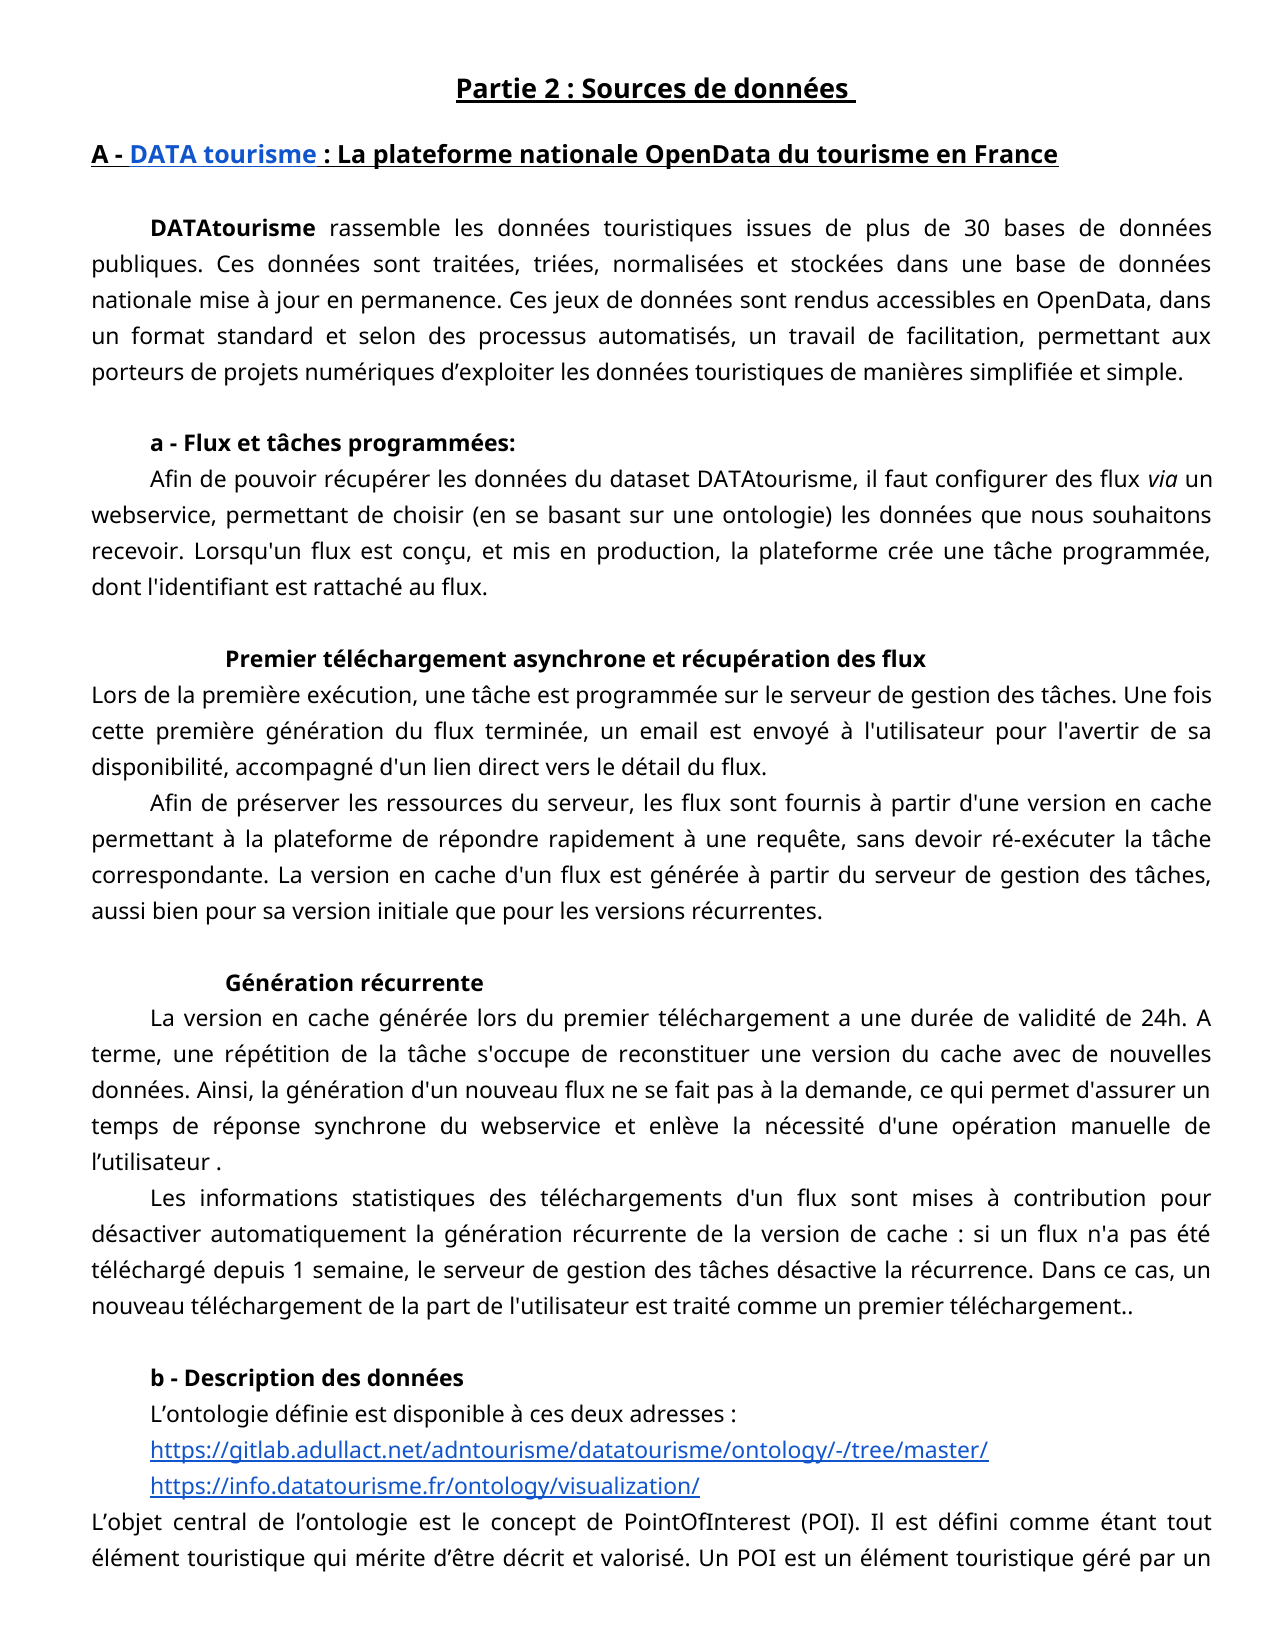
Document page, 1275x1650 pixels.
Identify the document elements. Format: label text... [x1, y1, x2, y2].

text https://info.datatourisme.fr/ontology/visualization/ [91, 1469, 1213, 1501]
text Afin de pouvoir récupérer les données du dataset DATAtourisme, il faut configurer des flux via un webservice, permettant de choisir (en se basant sur une ontologie) les données que nous souhaitons recevoir. Lorsqu'un flux est conçu, et mis en production, la plateforme crée une tâche programmée, dont l'identifiant est rattaché au flux. [91, 463, 1213, 602]
text A - DATA tourisme : La plateforme nationale OpenData du tourisme en France [91, 137, 1213, 171]
text Génération récurrente [166, 966, 1213, 998]
text L’objet central de l’ontologie est le concept de PointOfInterest (POI). Il est défini comme étant tout élément touristique qui mérite d’être décrit et valorisé. Un POI est un élément touristique géré par un [91, 1506, 1213, 1573]
text https://gitlab.adullact.net/adntourisme/datatourisme/ontology/-/tree/master/ [91, 1434, 1213, 1465]
text Afin de préserver les ressources du serveur, les flux sont fournis à partir d'une version en cache permettant à la plateforme de répondre rapidement à une requête, sans devoir ré-exécuter la tâche correspondante. La version en cache d'un flux est générée à partir du serveur de gestion des tâches, aussi bien pour sa version initiale que pour les versions récurrentes. [91, 787, 1213, 926]
text Premier téléchargement asynchrone et récupération des flux [166, 643, 1213, 674]
text Partie 2 : Sources de données [91, 69, 1213, 106]
text b - Description des données [91, 1362, 1213, 1393]
text Lors de la première exécution, une tâche est programmée sur le serveur de gestion des tâches. Une fois cette première génération du flux terminée, un email est envoyé à l'utilisateur pour l'avertir de sa disponibilité, accompagné d'un lien direct vers le détail du flux. [91, 679, 1213, 782]
text L’ontologie définie est disponible à ces deux adresses : [91, 1398, 1213, 1429]
text DATAtourisme rassemble les données touristiques issues de plus de 30 bases de données publiques. Ces données sont traitées, triées, normalisées et stockées dans une base de données nationale mise à jour en permanence. Ces jeux de données sont rendus accessibles en OpenData, dans un format standard et selon des processus automatisés, un travail de facilitation, permettant aux porteurs de projets numériques d’exploiter les données touristiques de manières simplifiée et simple. [91, 176, 1213, 387]
text a - Flux et tâches programmées: [91, 427, 1213, 459]
text La version en cache générée lors du premier téléchargement a une durée de validité de 24h. A terme, une répétition de la tâche s'occupe de reconstituer une version du cache avec de nouvelles données. Ainsi, la génération d'un nouveau flux ne se fait pas à la demande, ce qui permet d'assurer un temps de réponse synchrone du webservice et enlève la nécessité d'une opération manuelle de l’utilisateur . [91, 1002, 1213, 1177]
text Les informations statistiques des téléchargements d'un flux sont mises à contribution pour désactiver automatiquement la génération récurrente de la version de cache : si un flux n'a pas été téléchargé depuis 1 semaine, le serveur de gestion des tâches désactive la récurrence. Dans ce cas, un nouveau téléchargement de la part de l'utilisateur est traité comme un premier téléchargement.. [91, 1182, 1213, 1321]
